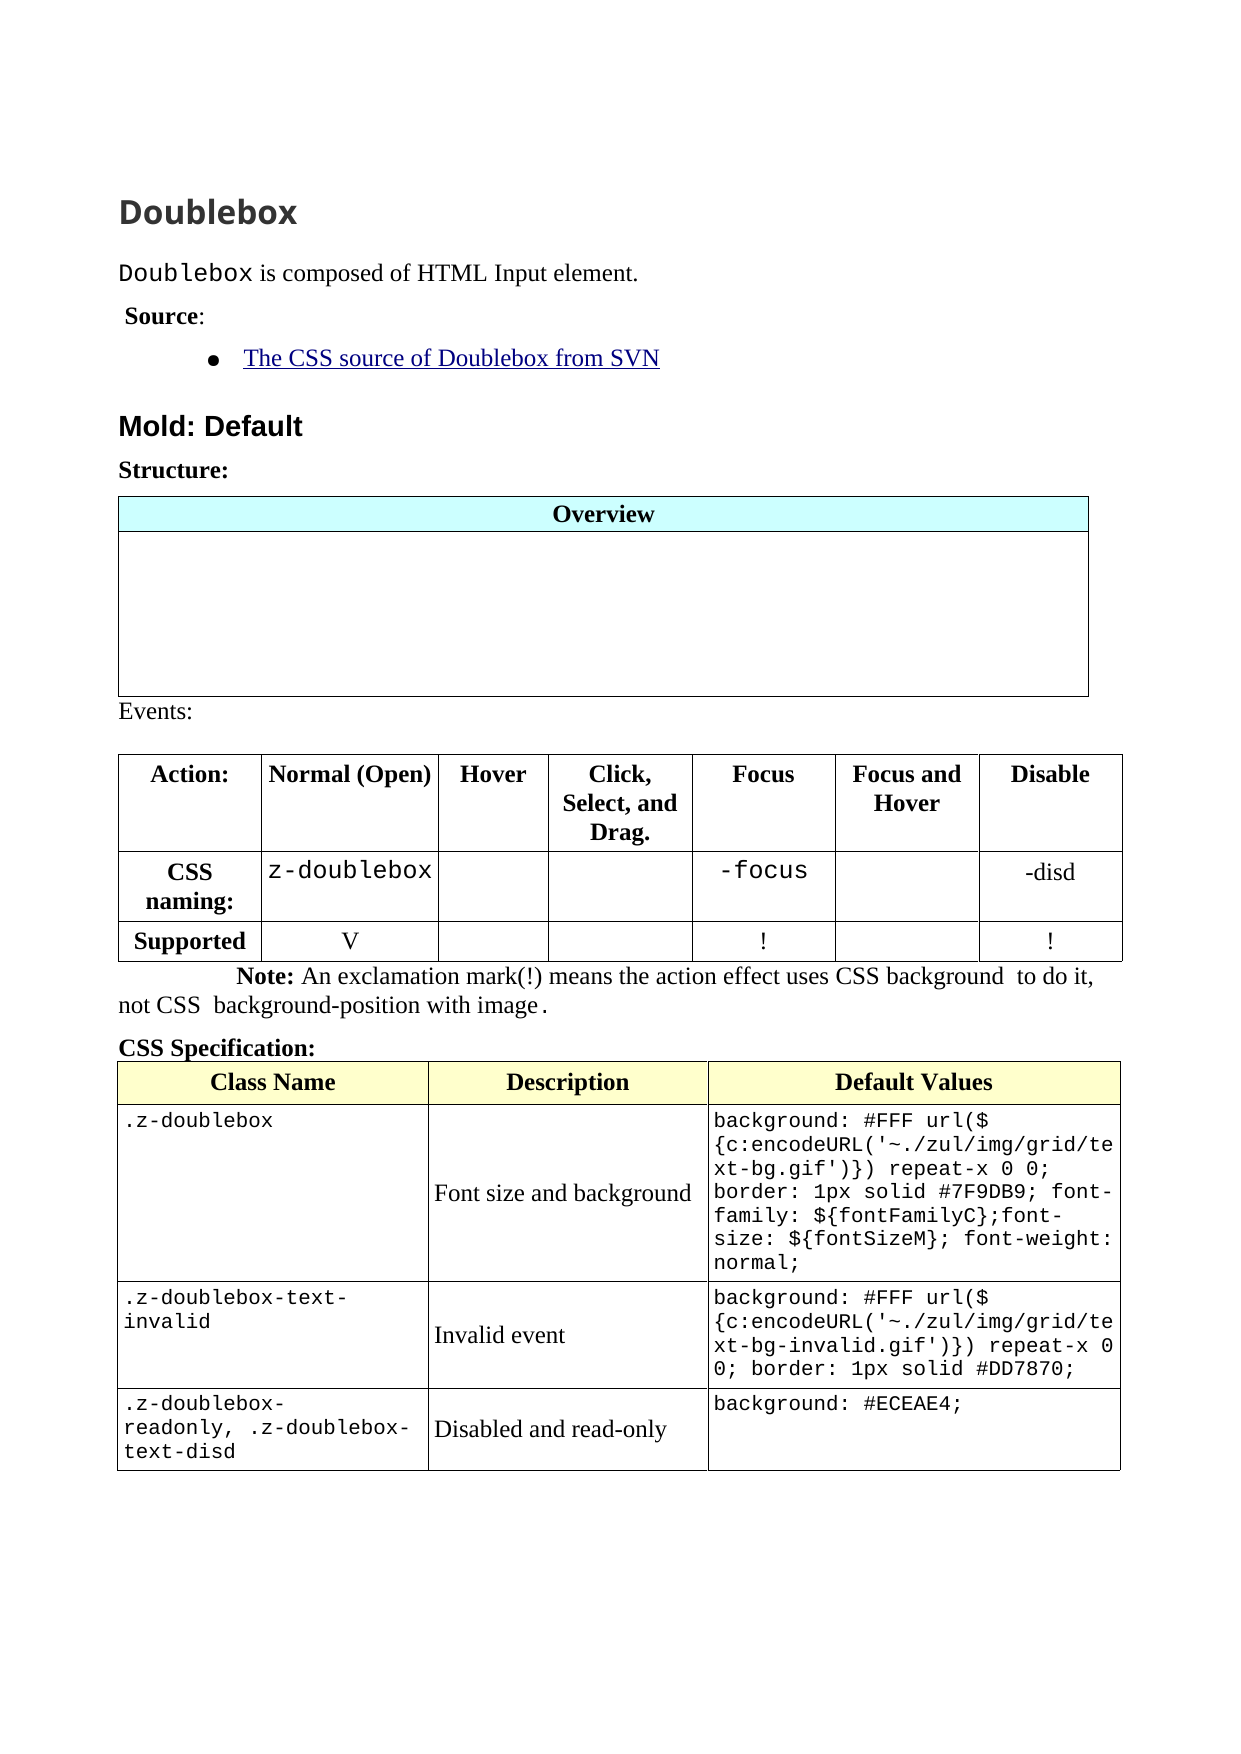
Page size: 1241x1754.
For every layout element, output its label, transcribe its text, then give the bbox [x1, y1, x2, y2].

table_cell CSS naming: [119, 852, 261, 921]
table_cell Font size and background [429, 1105, 707, 1281]
table_cell .z-doublebox [118, 1105, 428, 1281]
text Doublebox is composed of HTML Input element. [118, 258, 1122, 289]
table_header Description [429, 1062, 707, 1104]
table_cell Supported [119, 922, 261, 961]
table_cell background: #ECEAE4; [709, 1389, 1120, 1470]
table_header Disable [980, 755, 1122, 851]
table_cell background: #FFF url(${c:encodeURL('~./zul/img/grid/text-bg.gif')}) repeat-x 0 0; border: 1px solid #7F9DB9; font-family: ${fontFamilyC};font-size: ${fontSizeM}; font-weight: normal; [709, 1105, 1120, 1281]
table_cell [549, 852, 692, 921]
table_cell -focus [693, 852, 835, 921]
table_cell [836, 852, 978, 921]
table_header Normal (Open) [262, 755, 438, 851]
table_header Action: [119, 755, 261, 851]
table_cell V [262, 922, 438, 961]
table_cell .z-doublebox-text-invalid [118, 1282, 428, 1388]
table_cell [549, 922, 692, 961]
table_header Hover [439, 755, 548, 851]
text CSS Specification: [118, 1033, 1122, 1061]
table_cell ! [980, 922, 1122, 961]
list The CSS source of Doublebox from SVN [236, 343, 1122, 371]
table_cell background: #FFF url(${c:encodeURL('~./zul/img/grid/text-bg-invalid.gif')}) repeat-x 0 0; border: 1px solid #DD7870; [709, 1282, 1120, 1388]
table_header Click, Select, and Drag. [549, 755, 692, 851]
table_cell z-doublebox [262, 852, 438, 921]
table_header Focus [693, 755, 835, 851]
text Structure: [118, 455, 1122, 484]
table_header Focus and Hover [836, 755, 978, 851]
text Events: [118, 696, 1122, 754]
table_cell [439, 922, 548, 961]
table_cell ! [693, 922, 835, 961]
table_header Class Name [118, 1062, 428, 1104]
table_cell [439, 852, 548, 921]
table_cell -disd [980, 852, 1122, 921]
table_cell .z-doublebox-readonly, .z-doublebox-text-disd [118, 1389, 428, 1470]
text Source: [118, 301, 1122, 330]
subtitle Doublebox [118, 189, 1122, 234]
table_cell [836, 922, 978, 961]
table_cell Invalid event [429, 1282, 707, 1388]
text Note: An exclamation mark(!) means the action effect uses CSS background to do it, not CSS background-position with image. [118, 962, 1122, 1020]
table_cell [119, 532, 1088, 696]
table_header Default Values [709, 1062, 1120, 1104]
table_cell Disabled and read-only [429, 1389, 707, 1470]
table_header Overview [119, 497, 1088, 531]
subtitle Mold: Default [118, 409, 1122, 442]
